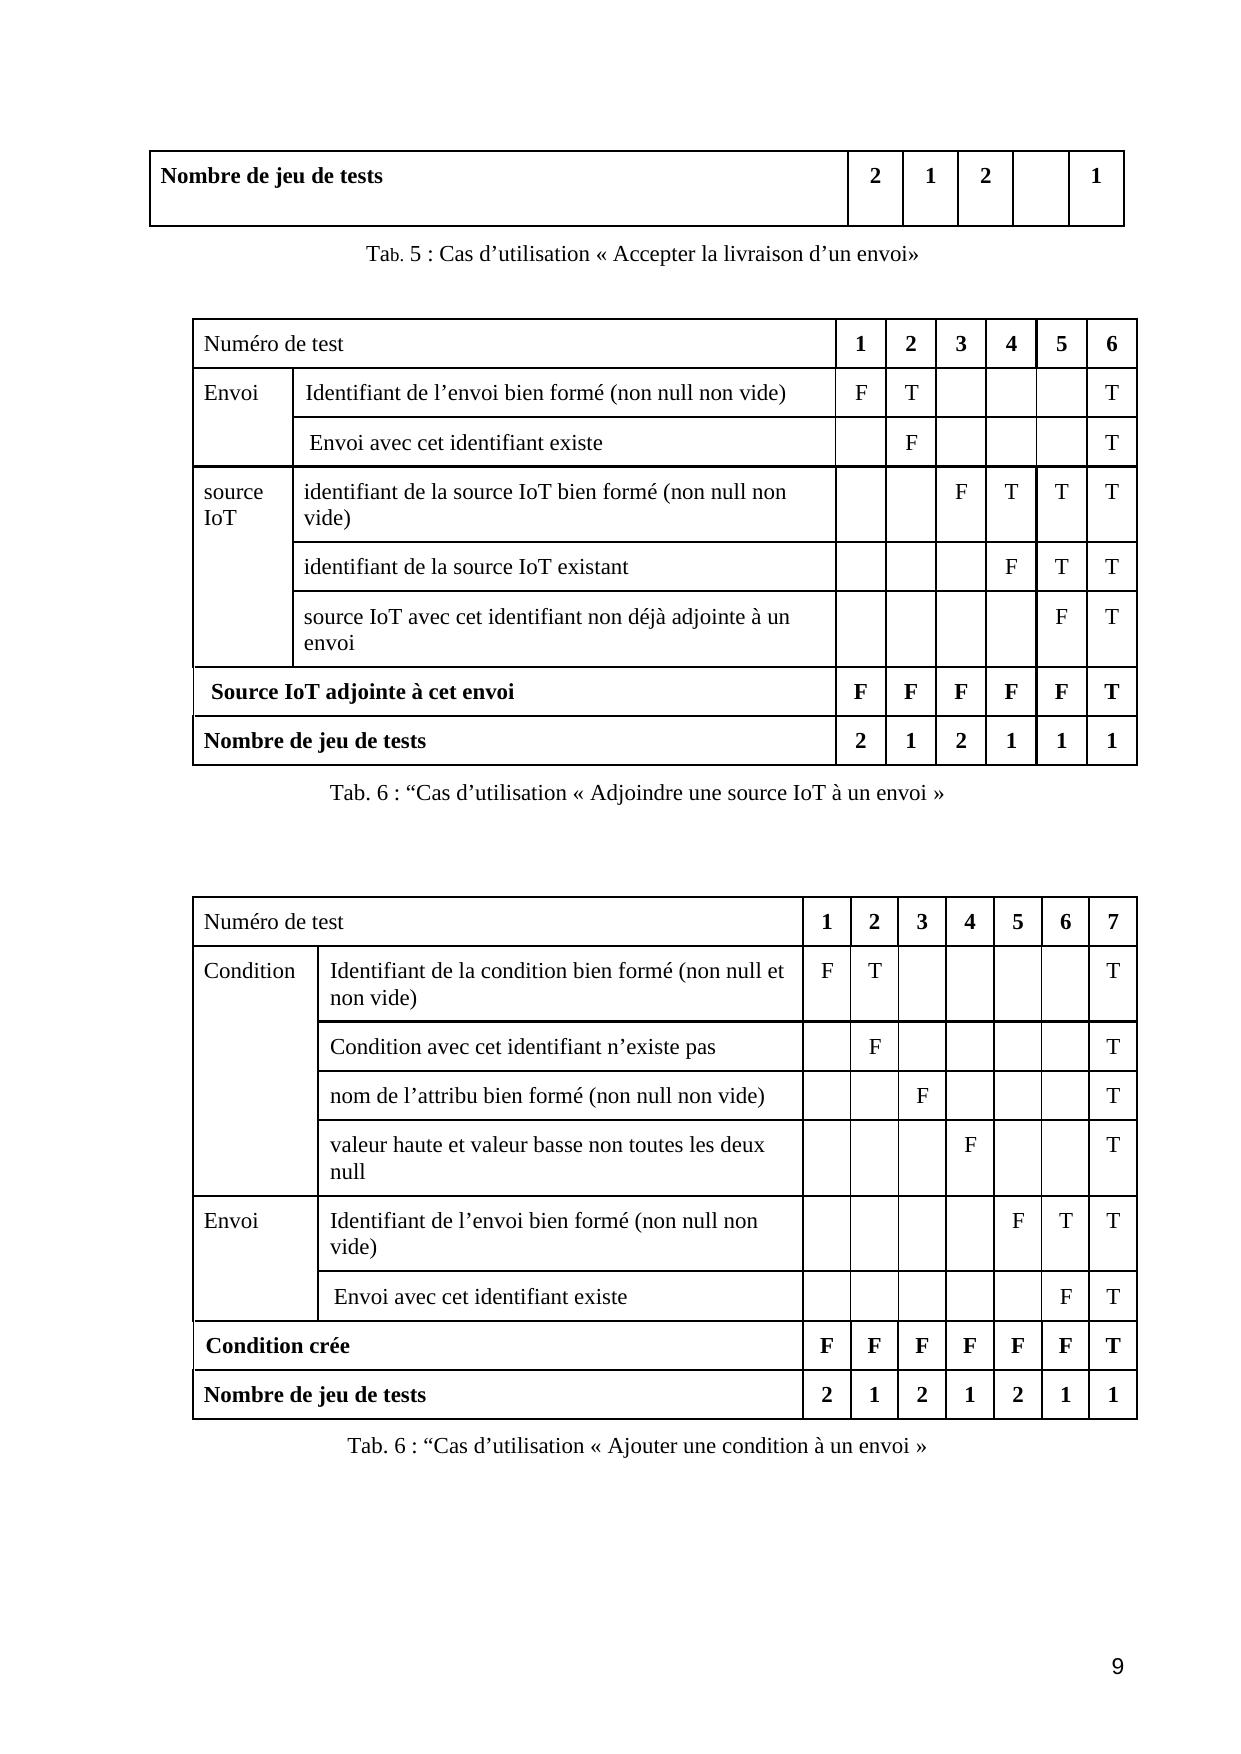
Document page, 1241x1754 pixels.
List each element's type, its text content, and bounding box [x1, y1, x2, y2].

table_cell [851, 1072, 898, 1119]
table_cell [1037, 418, 1086, 465]
table_cell F [937, 468, 985, 541]
table_header 2 [887, 320, 935, 367]
table_cell [1042, 947, 1088, 1020]
table_header Numéro de test [194, 320, 835, 367]
table_cell F [887, 418, 935, 465]
table_header Numéro de test [194, 898, 802, 945]
table_cell Condition [194, 947, 317, 1194]
table_cell [1037, 369, 1086, 416]
table_cell Envoi [194, 1197, 317, 1319]
table_cell T [1090, 1322, 1136, 1369]
table_cell Condition avec cet identifiant n’existe pas [319, 1023, 802, 1070]
table_cell 1 [1038, 717, 1086, 764]
table_cell Identifiant de la condition bien formé (non null et non vide) [319, 947, 802, 1020]
table_cell T [1088, 418, 1136, 465]
table_cell F [887, 668, 935, 715]
table_cell [851, 1121, 898, 1194]
table_header 4 [947, 898, 993, 945]
table_cell [947, 1023, 993, 1070]
table_cell F [937, 668, 985, 715]
table_cell [947, 1072, 993, 1119]
table_cell [837, 592, 885, 666]
table_cell F [837, 668, 885, 715]
table_cell [804, 1072, 850, 1119]
table_cell [804, 1121, 850, 1194]
table_cell Nombre de jeu de tests [151, 152, 847, 225]
table_cell T [1088, 668, 1136, 715]
table_cell [937, 418, 985, 465]
table_cell [804, 1272, 850, 1319]
table_cell identifiant de la source IoT existant [294, 543, 835, 590]
table_cell F [851, 1023, 898, 1070]
table_cell source IoT [194, 468, 292, 666]
table_cell Envoi avec cet identifiant existe [319, 1272, 802, 1319]
table_cell [995, 1072, 1041, 1119]
table_cell [804, 1197, 850, 1270]
table_cell [947, 1197, 993, 1270]
table_cell [995, 1272, 1041, 1319]
table_cell Identifiant de l’envoi bien formé (non null non vide) [319, 1197, 802, 1270]
table_cell T [851, 947, 898, 1020]
table_cell F [836, 369, 885, 416]
table_cell [887, 543, 935, 590]
table_cell 2 [804, 1371, 850, 1418]
table_cell F [1038, 668, 1086, 715]
table_cell [899, 947, 945, 1020]
table_cell [899, 1023, 945, 1070]
table_cell T [1088, 592, 1136, 666]
table_cell valeur haute et valeur basse non toutes les deux null [319, 1121, 802, 1194]
table_cell F [987, 668, 1035, 715]
table_header 1 [804, 898, 850, 945]
table_header 6 [1043, 898, 1088, 945]
table_cell [995, 1121, 1041, 1194]
table_cell [937, 369, 985, 416]
table_header 5 [995, 898, 1041, 945]
table_cell [937, 543, 985, 590]
table_cell Identifiant de l’envoi bien formé (non null non vide) [294, 369, 835, 416]
table_cell T [1090, 1072, 1136, 1119]
table_header 5 [1038, 320, 1086, 367]
table_cell [1042, 1121, 1088, 1194]
table_cell F [947, 1121, 993, 1194]
table_header 3 [899, 898, 945, 945]
table_cell [987, 418, 1036, 465]
table_cell identifiant de la source IoT bien formé (non null non vide) [294, 468, 835, 541]
table_cell nom de l’attribu bien formé (non null non vide) [319, 1072, 802, 1119]
table_cell F [947, 1322, 993, 1369]
table_cell F [995, 1197, 1041, 1270]
table_cell T [987, 468, 1035, 541]
table_cell T [1090, 1197, 1136, 1270]
table_cell 1 [852, 1371, 897, 1418]
table_cell T [1088, 369, 1136, 416]
table_cell [1042, 1072, 1088, 1119]
table_cell 2 [899, 1371, 945, 1418]
table_cell Nombre de jeu de tests [194, 716, 835, 764]
table_header 4 [987, 320, 1035, 367]
table_cell 1 [947, 1371, 993, 1418]
table_cell Envoi [194, 369, 292, 465]
table_cell T [1088, 543, 1136, 590]
table_cell F [995, 1322, 1041, 1369]
table_header 2 [852, 898, 897, 945]
table_cell F [899, 1322, 945, 1369]
text Tab. 5 : Cas d’utilisation « Accepter la livraison d’un envoi» [150, 240, 1124, 266]
table_cell Envoi avec cet identifiant existe [294, 418, 835, 465]
table_cell 1 [1090, 1371, 1136, 1418]
table_cell F [899, 1072, 945, 1119]
table_cell [1042, 1023, 1088, 1070]
table_cell 1 [987, 717, 1035, 764]
table_cell [995, 1023, 1041, 1070]
table_cell [987, 592, 1035, 666]
table_cell T [1090, 947, 1136, 1020]
table_cell Condition crée [194, 1321, 802, 1369]
table_cell Source IoT adjointe à cet envoi [194, 667, 835, 715]
table_cell [851, 1272, 898, 1319]
table_cell [937, 592, 985, 666]
table_cell 1 [904, 152, 957, 225]
table_cell T [887, 369, 935, 416]
table_cell F [1042, 1272, 1088, 1319]
table_cell T [1090, 1121, 1136, 1194]
table_header 7 [1090, 898, 1136, 945]
table_cell 2 [849, 152, 902, 225]
table_cell [836, 418, 885, 465]
table_header 3 [937, 320, 985, 367]
text Tab. 6 : “Cas d’utilisation « Ajouter une condition à un envoi » [150, 1433, 1124, 1459]
table_cell 1 [1043, 1371, 1088, 1418]
table_header 1 [837, 320, 885, 367]
table_cell T [1088, 468, 1136, 541]
table_cell [851, 1197, 898, 1270]
table_cell [1014, 152, 1068, 225]
table_cell 2 [937, 717, 985, 764]
table_cell T [1042, 1197, 1088, 1270]
table_cell [899, 1272, 945, 1319]
table_cell 1 [887, 717, 935, 764]
table_cell [947, 947, 993, 1020]
table_cell [987, 369, 1036, 416]
table_header 6 [1088, 320, 1136, 367]
table_cell [899, 1121, 945, 1194]
table_cell [899, 1197, 945, 1270]
table_cell F [852, 1322, 897, 1369]
table_cell [837, 543, 885, 590]
table_cell F [804, 1322, 850, 1369]
table_cell T [1038, 543, 1086, 590]
table_cell source IoT avec cet identifiant non déjà adjointe à un envoi [294, 592, 835, 666]
table_cell 2 [837, 717, 885, 764]
table_cell Nombre de jeu de tests [194, 1370, 802, 1418]
table_cell 2 [995, 1371, 1041, 1418]
table_cell 2 [959, 152, 1012, 225]
table_cell F [987, 543, 1035, 590]
table_cell T [1090, 1023, 1136, 1070]
table_cell T [1090, 1272, 1136, 1319]
table_cell F [1038, 592, 1086, 666]
table_cell F [804, 947, 850, 1020]
table_cell F [1043, 1322, 1088, 1369]
table_cell 1 [1070, 152, 1123, 225]
table_cell [995, 947, 1041, 1020]
table_cell [804, 1023, 850, 1070]
table_cell [887, 468, 935, 541]
text Tab. 6 : “Cas d’utilisation « Adjoindre une source IoT à un envoi » [150, 779, 1124, 805]
table_cell [837, 468, 885, 541]
table_cell 1 [1088, 717, 1136, 764]
table_cell [947, 1272, 993, 1319]
table_cell [887, 592, 935, 666]
table_cell T [1038, 468, 1086, 541]
